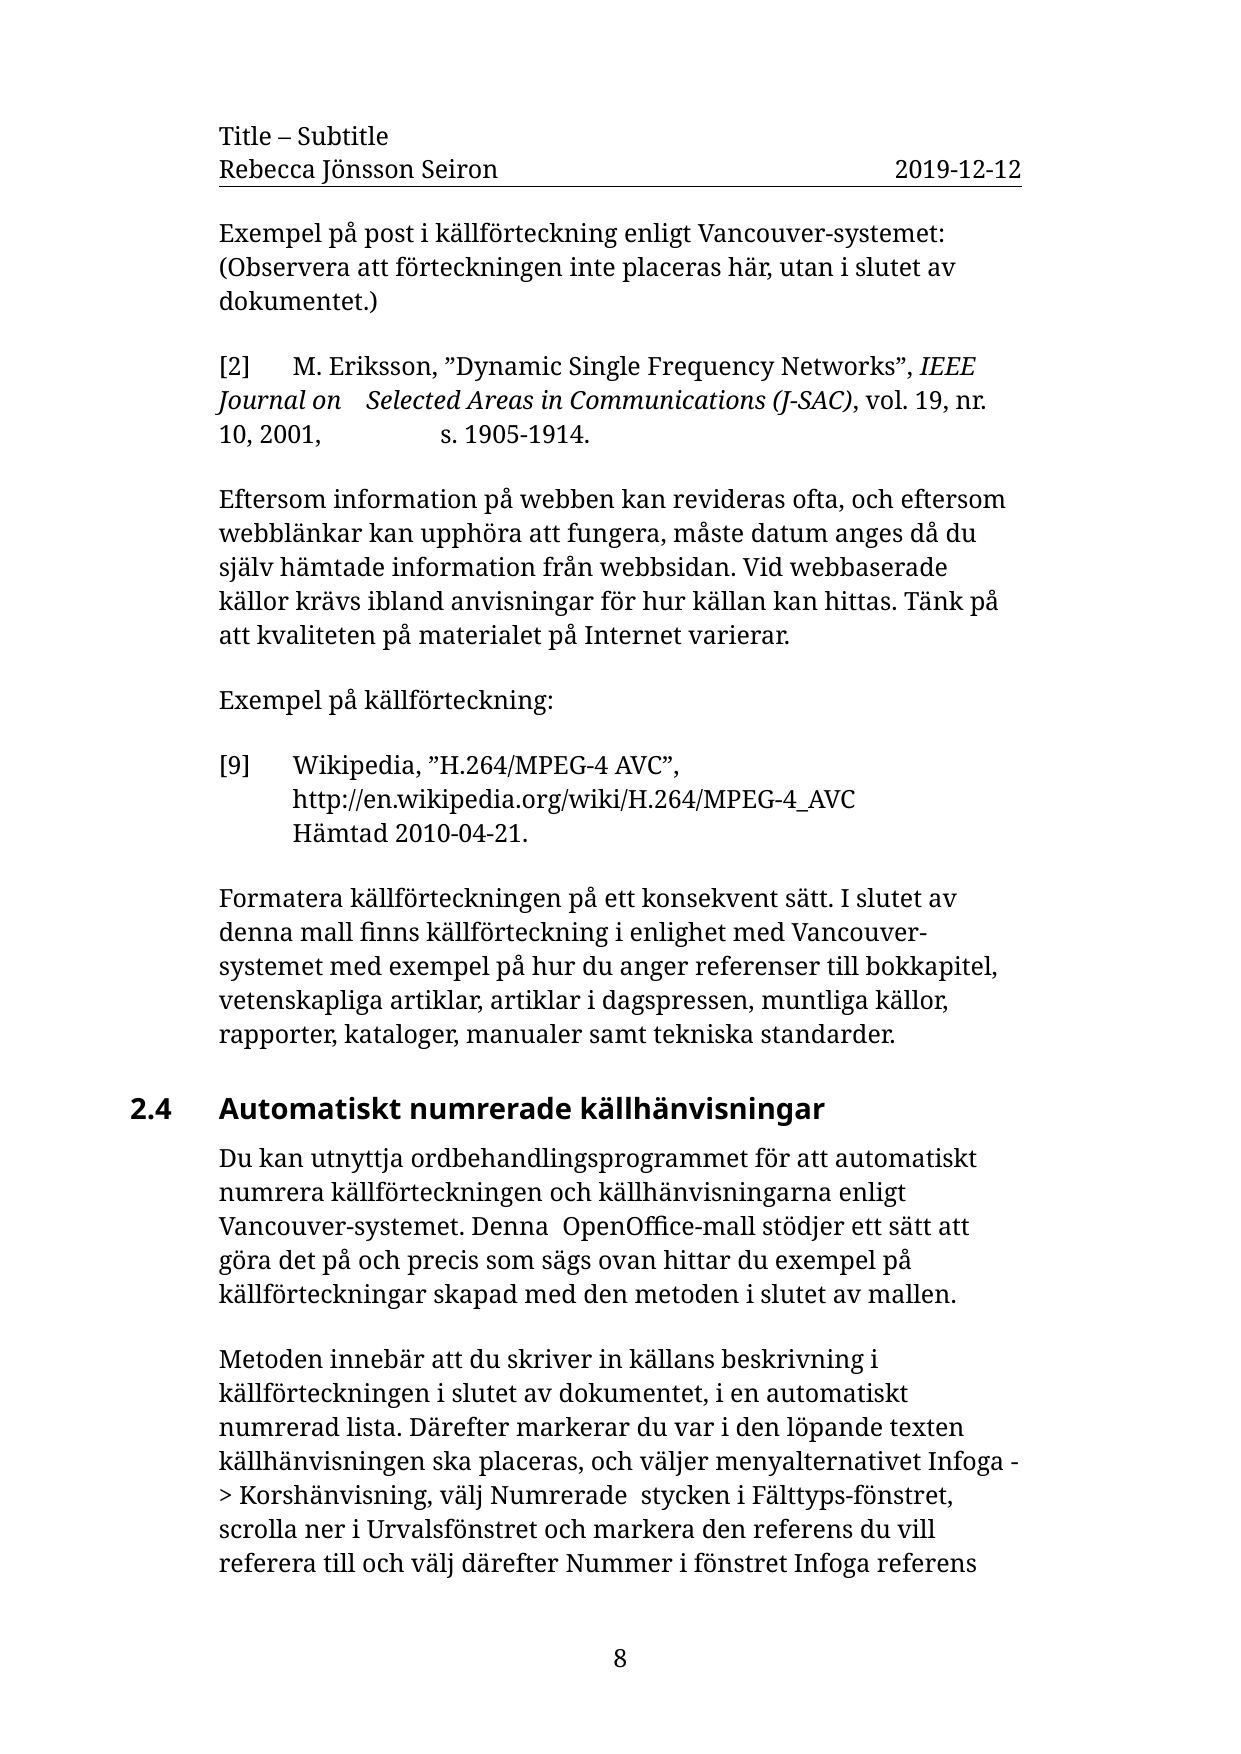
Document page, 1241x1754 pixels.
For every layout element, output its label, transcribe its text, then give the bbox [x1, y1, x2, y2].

text Eftersom information på webben kan revideras ofta, och eftersom webblänkar kan upphöra att fungera, måste datum anges då du själv hämtade information från webbsidan. Vid webbaserade källor krävs ibland anvisningar för hur källan kan hittas. Tänk på att kvaliteten på materialet på Internet varierar. [218, 482, 1022, 652]
text Du kan utnyttja ordbehandlingsprogrammet för att automatiskt numrera källförteckningen och källhänvisningarna enligt Vancouver-systemet. Denna OpenOffice-mall stödjer ett sätt att göra det på och precis som sägs ovan hittar du exempel på källförteckningar skapad med den metoden i slutet av mallen. [218, 1141, 1022, 1311]
text Exempel på post i källförteckning enligt Vancouver-systemet: (Observera att förteckningen inte placeras här, utan i slutet av dokumentet.) [218, 216, 1022, 318]
text [9] Wikipedia, ”H.264/MPEG-4 AVC”, http://en.wikipedia.org/wiki/H.264/MPEG-4_AVC Hämtad 2010-04-21. [218, 748, 1022, 850]
subtitle Automatiskt numrerade källhänvisningar [130, 1088, 1022, 1128]
text Formatera källförteckningen på ett konsekvent sätt. I slutet av denna mall finns källförteckning i enlighet med Vancouver-systemet med exempel på hur du anger referenser till bokkapitel, vetenskapliga artiklar, artiklar i dagspressen, muntliga källor, rapporter, kataloger, manualer samt tekniska standarder. [218, 881, 1022, 1051]
text Metoden innebär att du skriver in källans beskrivning i källförteckningen i slutet av dokumentet, i en automatiskt numrerad lista. Därefter markerar du var i den löpande texten källhänvisningen ska placeras, och väljer menyalternativet Infoga -> Korshänvisning, välj Numrerade stycken i Fälttyps-fönstret, scrolla ner i Urvalsfönstret och markera den referens du vill referera till och välj därefter Nummer i fönstret Infoga referens [218, 1342, 1022, 1580]
text [2] M. Eriksson, ”Dynamic Single Frequency Networks”, IEEE Journal on Selected Areas in Communications (J-SAC), vol. 19, nr. 10, 2001, s. 1905-1914. [218, 349, 1022, 451]
text Exempel på källförteckning: [218, 683, 1022, 717]
